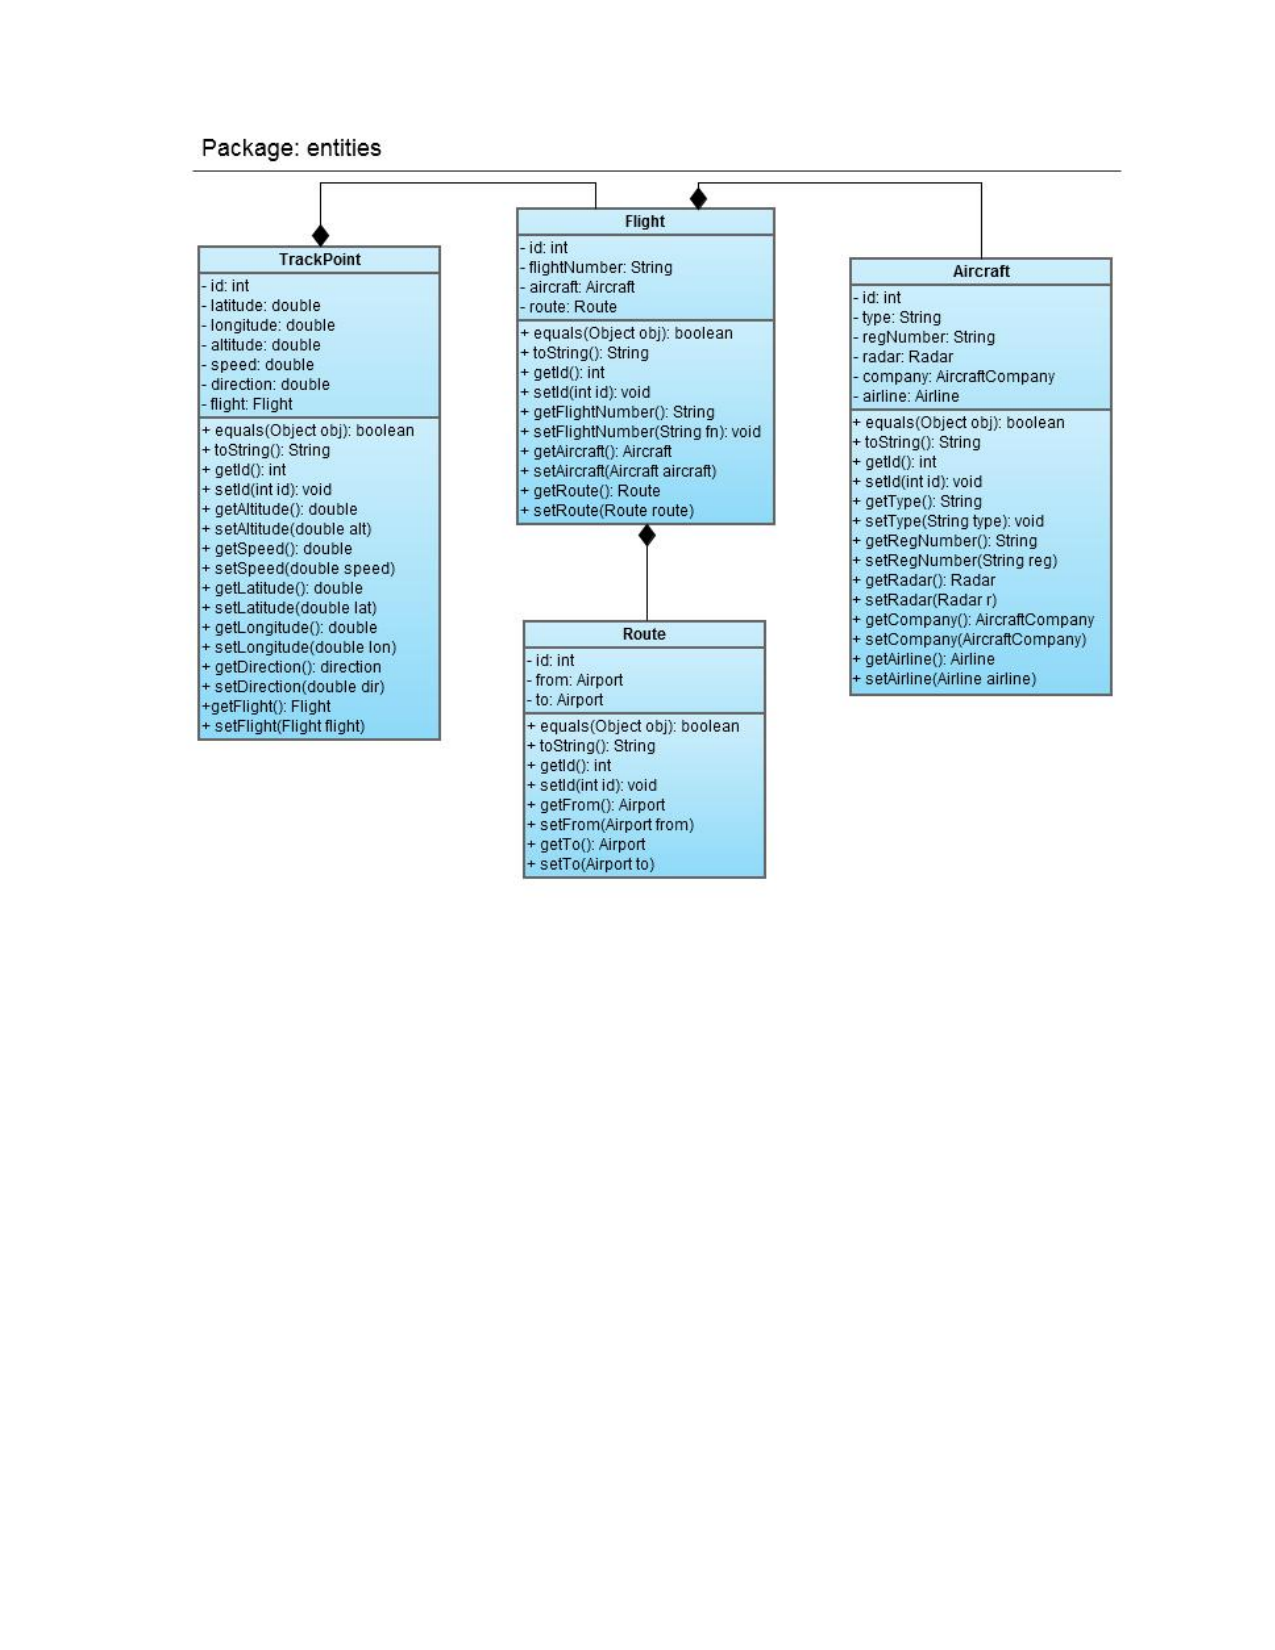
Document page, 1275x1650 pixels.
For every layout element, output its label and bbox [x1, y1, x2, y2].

picture [166, 118, 1147, 904]
